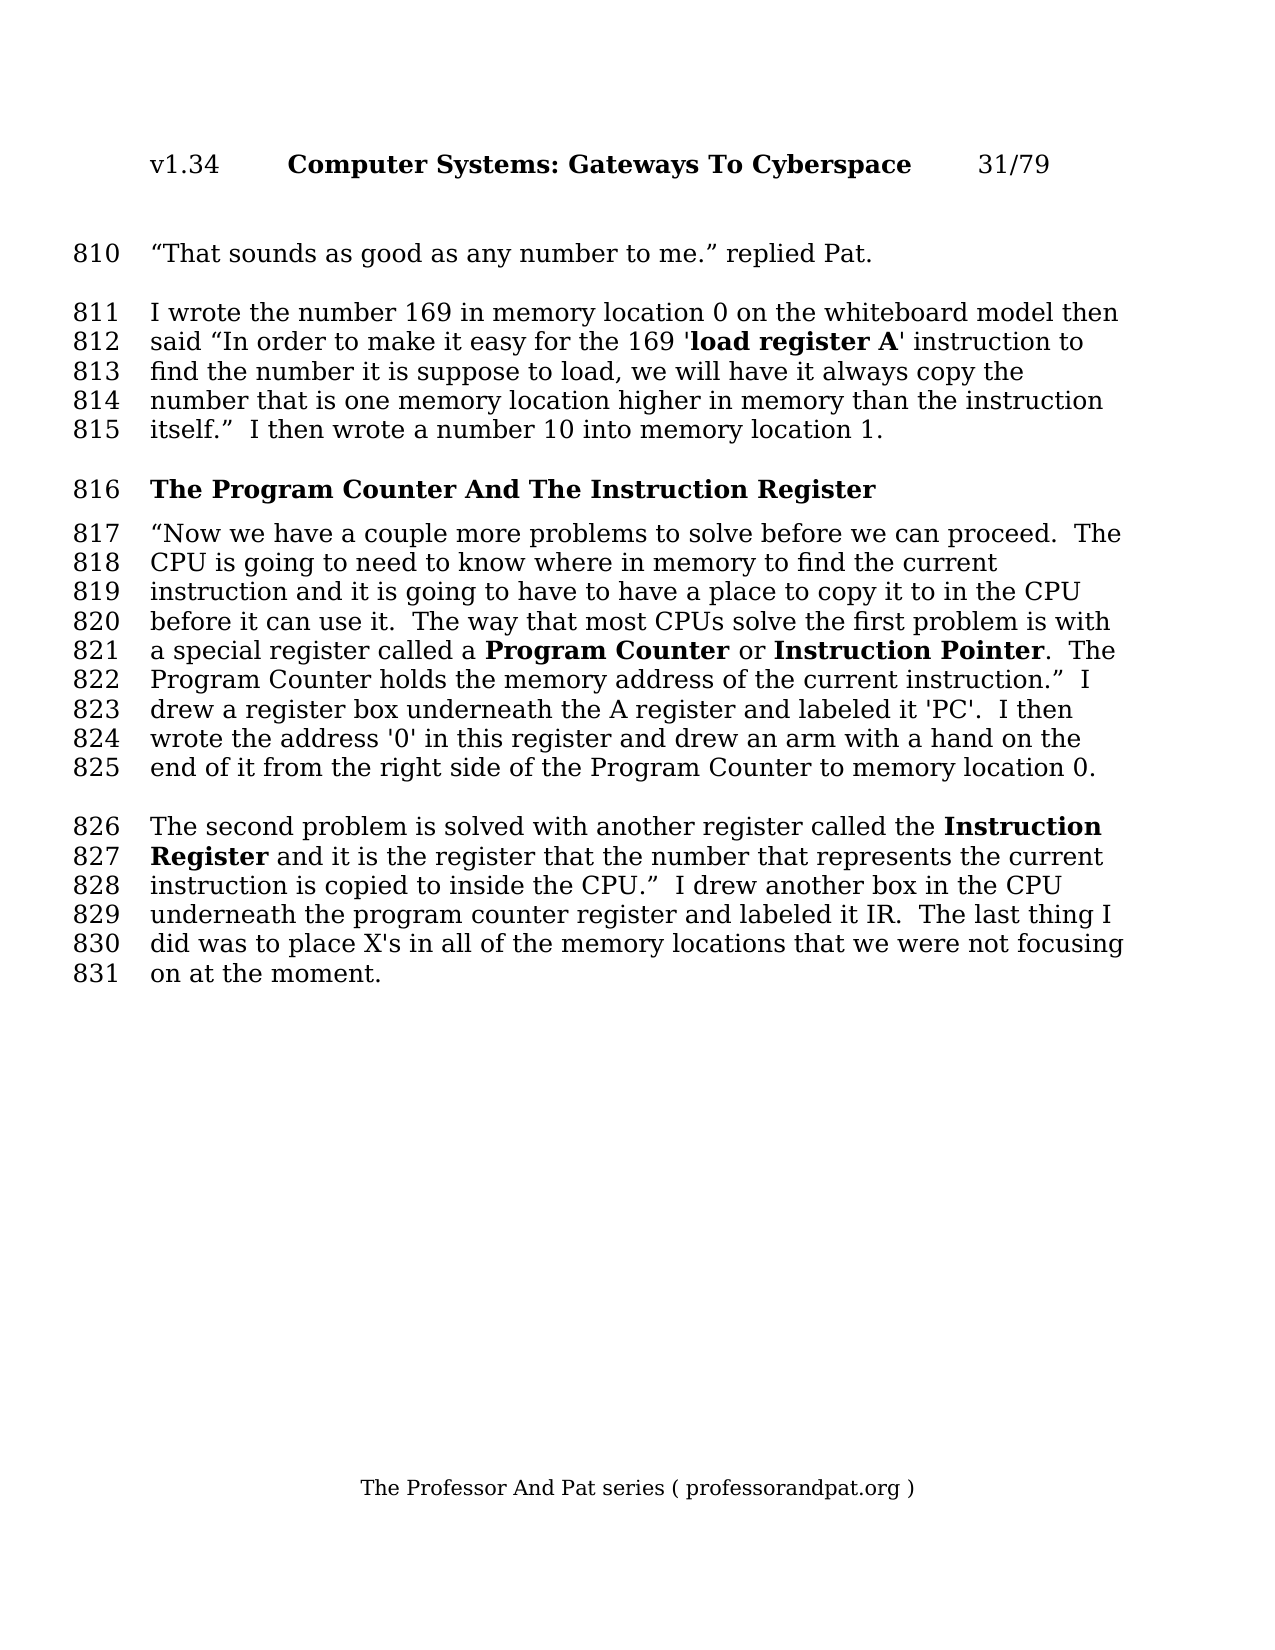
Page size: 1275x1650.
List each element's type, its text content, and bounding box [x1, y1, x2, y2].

text “That sounds as good as any number to me.” replied Pat. [150, 239, 1125, 268]
text The second problem is solved with another register called the Instruction Register and it is the register that the number that represents the current instruction is copied to inside the CPU.” I drew another box in the CPU underneath the program counter register and labeled it IR. The last thing I did was to place X's in all of the memory locations that we were not focusing on at the moment. [150, 812, 1125, 988]
text “Now we have a couple more problems to solve before we can proceed. The CPU is going to need to know where in memory to find the current instruction and it is going to have to have a place to copy it to in the CPU before it can use it. The way that most CPUs solve the first problem is with a special register called a Program Counter or Instruction Pointer. The Program Counter holds the memory address of the current instruction.” I drew a register box underneath the A register and labeled it 'PC'. I then wrote the address '0' in this register and drew an arm with a hand on the end of it from the right side of the Program Counter to memory location 0. [150, 519, 1125, 783]
text I wrote the number 169 in memory location 0 on the whiteboard model then said “In order to make it easy for the 169 'load register A' instruction to find the number it is suppose to load, we will have it always copy the number that is one memory location higher in memory than the instruction itself.” I then wrote a number 10 into memory location 1. [150, 298, 1125, 444]
subtitle The Program Counter And The Instruction Register [150, 474, 1125, 504]
